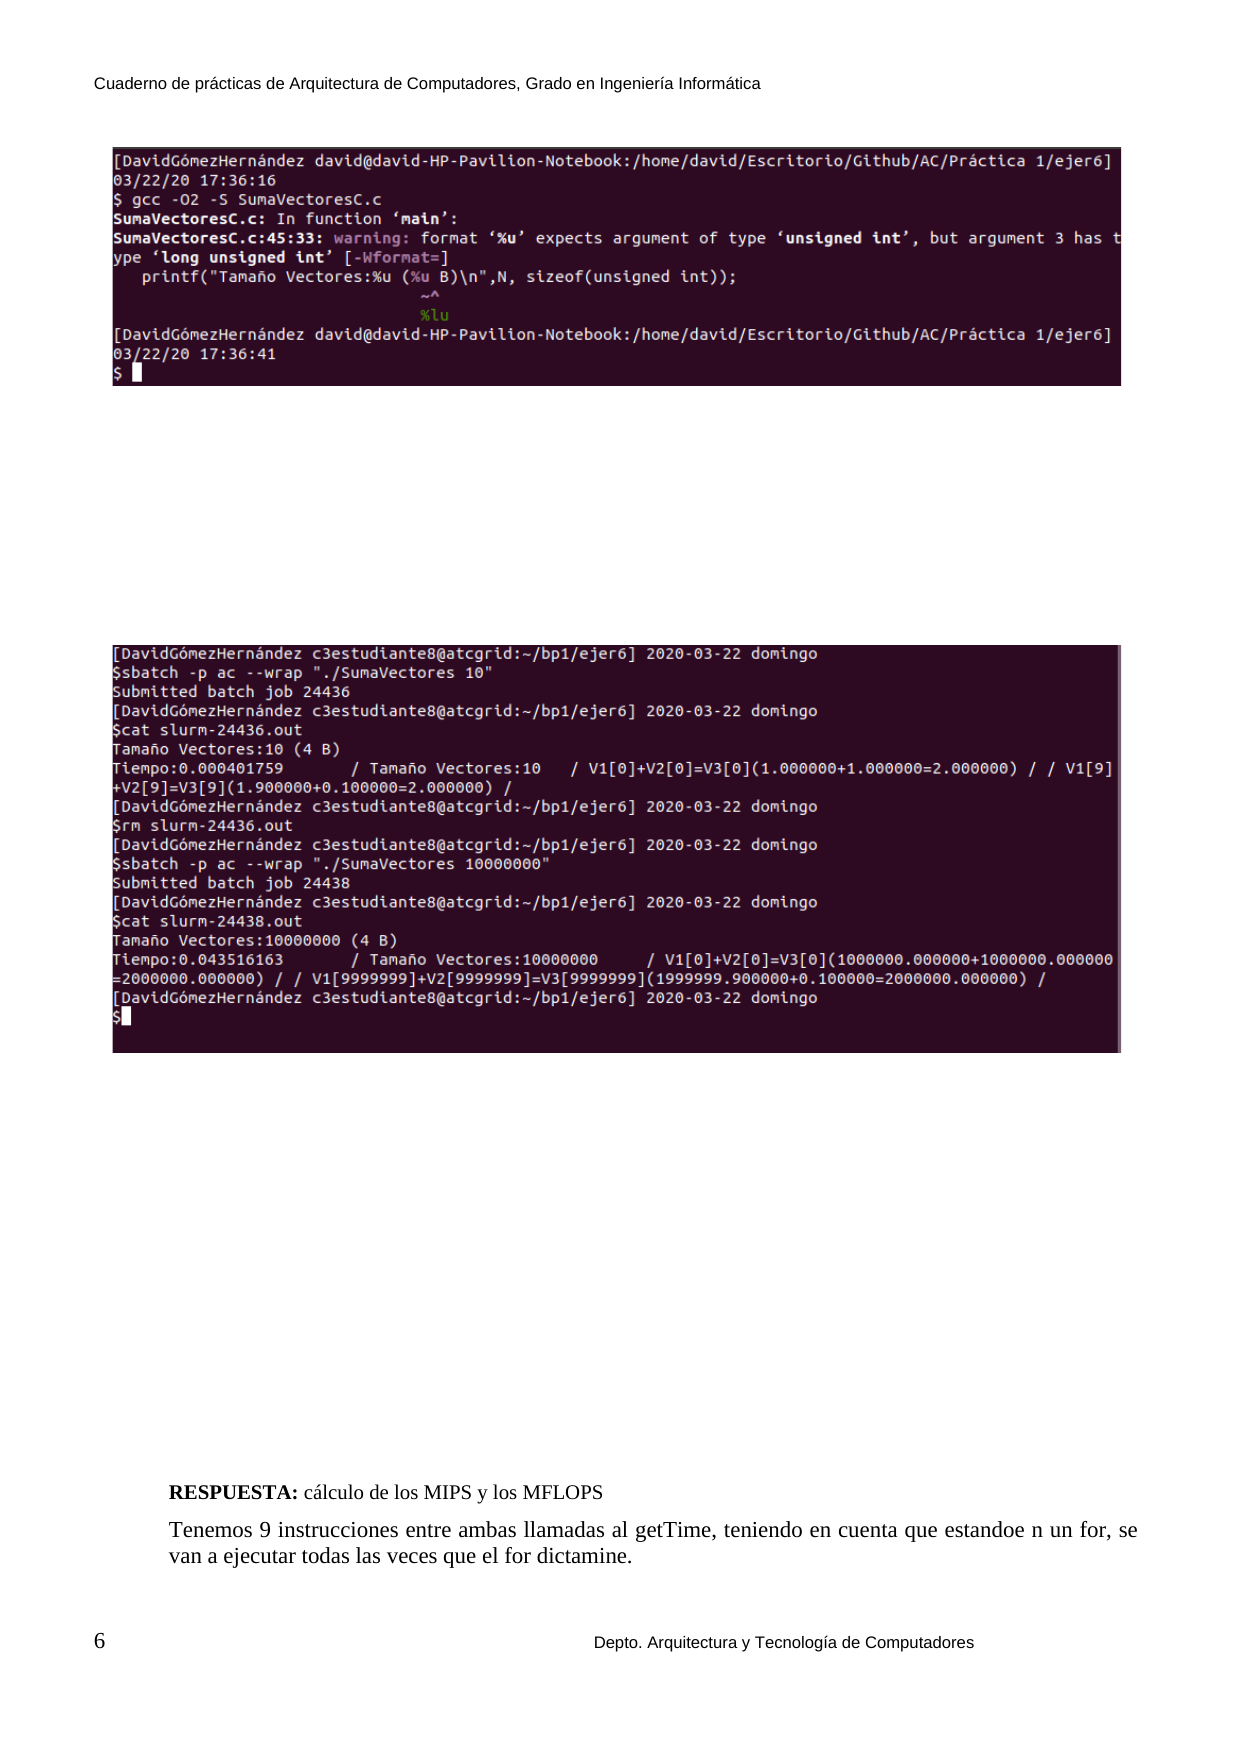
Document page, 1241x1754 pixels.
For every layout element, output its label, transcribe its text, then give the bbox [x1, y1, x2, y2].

picture [112, 147, 1122, 386]
picture [112, 645, 1122, 1053]
text Tenemos 9 instrucciones entre ambas llamadas al getTime, teniendo en cuenta que estandoe n un for, se van a ejecutar todas las veces que el for dictamine. [169, 1516, 1140, 1569]
text RESPUESTA: cálculo de los MIPS y los MFLOPS [169, 1480, 1140, 1504]
